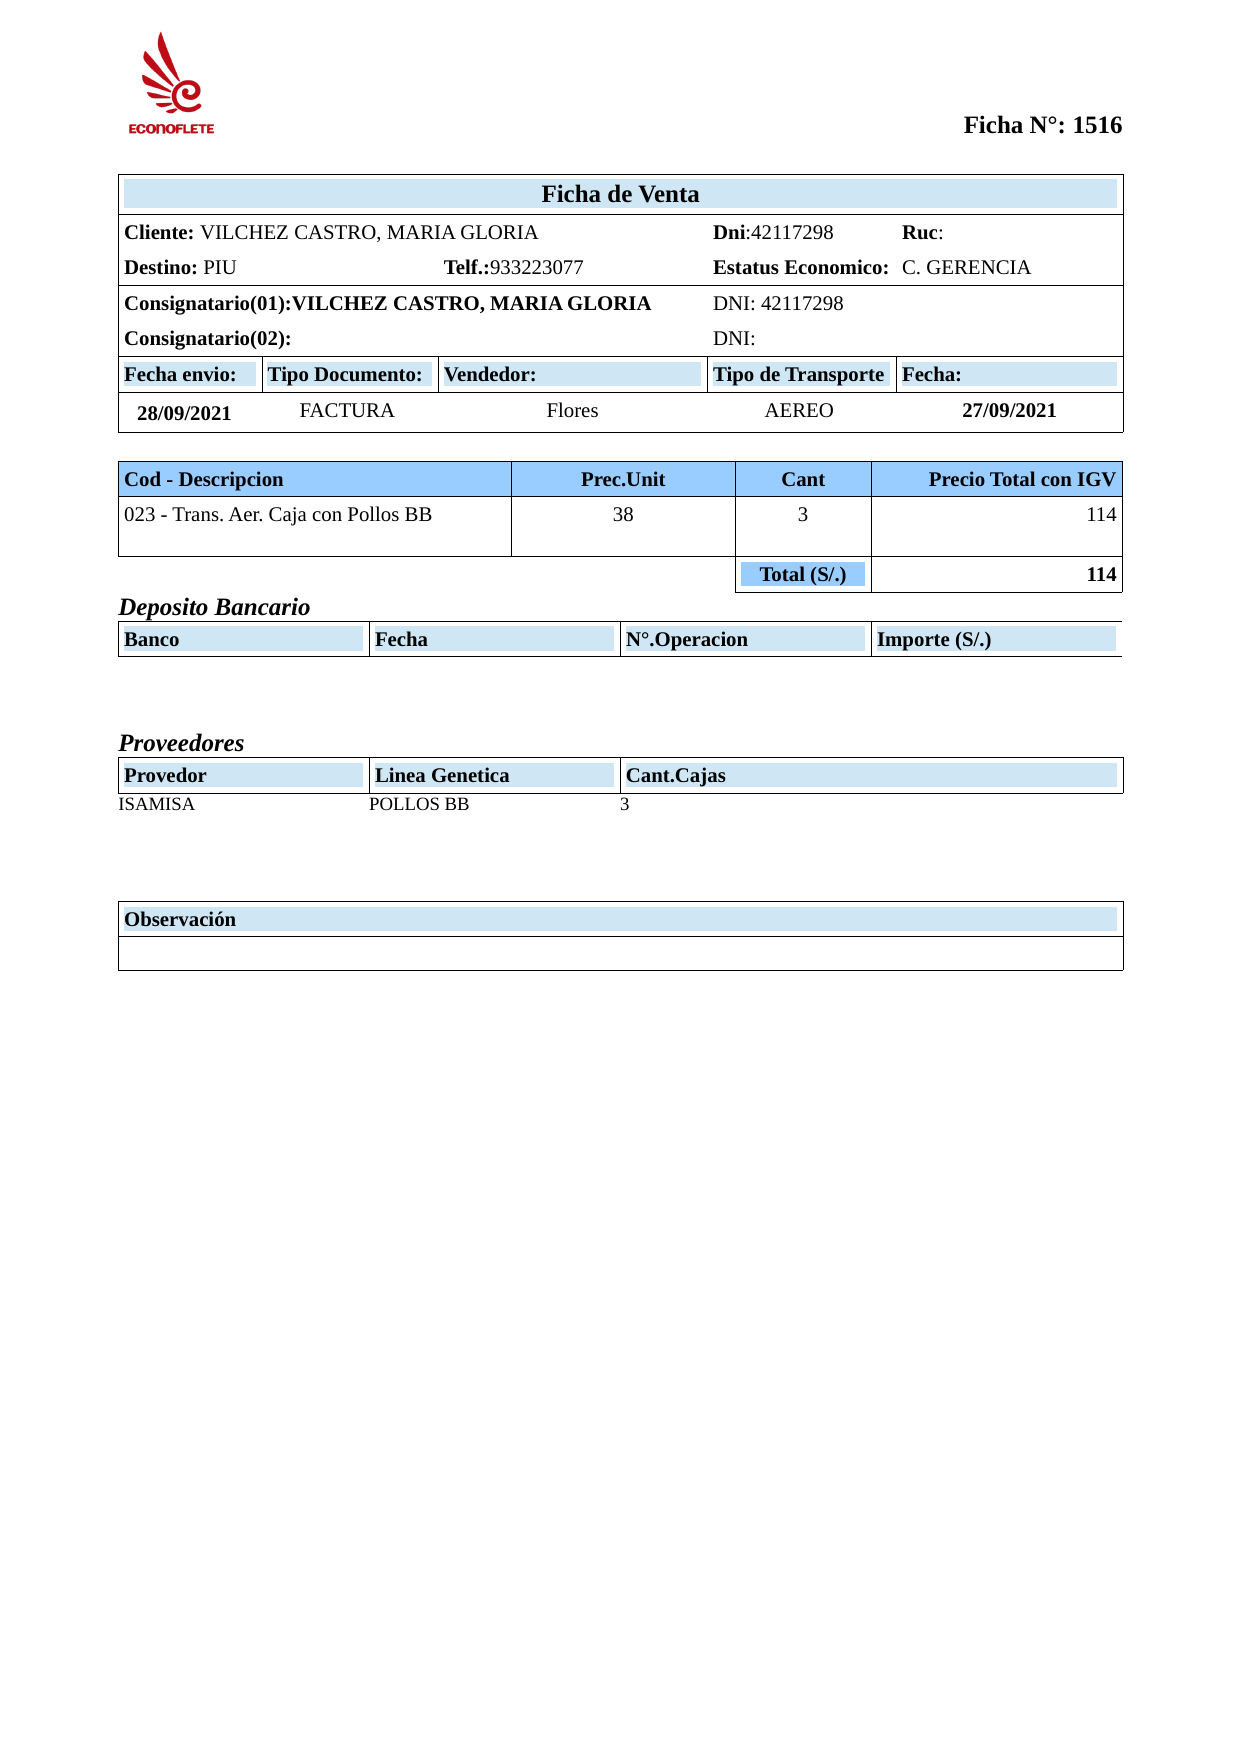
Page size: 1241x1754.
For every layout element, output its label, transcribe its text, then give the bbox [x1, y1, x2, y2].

table_cell [369, 705, 620, 728]
table_cell Dni:42117298 [707, 215, 896, 249]
table_cell Fecha envio: [119, 357, 262, 392]
table_cell [871, 680, 1122, 704]
table_cell Total (S/.) [736, 557, 871, 592]
table_header Ficha de Venta [119, 175, 1123, 214]
table_cell [369, 657, 620, 680]
table_cell Consignatario(02): [119, 321, 707, 356]
text Proveedores [118, 728, 1122, 757]
table_cell Cliente: VILCHEZ CASTRO, MARIA GLORIA [119, 215, 707, 249]
table_cell [369, 858, 620, 879]
table_cell [871, 705, 1122, 728]
table_cell [118, 705, 369, 728]
table_cell [620, 705, 871, 728]
table_cell Tipo de Transporte [708, 357, 896, 392]
table_header N°.Operacion [621, 622, 871, 656]
text Deposito Bancario [118, 592, 1122, 621]
table_header Precio Total con IGV [872, 462, 1122, 496]
table_cell Ruc: [896, 215, 1123, 249]
table_cell 28/09/2021 [119, 393, 262, 432]
table_cell [620, 879, 1123, 901]
table_cell [369, 879, 620, 901]
table_header Observación [119, 902, 1123, 936]
table_header Cod - Descripcion [119, 462, 511, 496]
table_header Cant [736, 462, 871, 496]
table_header Cant.Cajas [621, 758, 1123, 793]
table_cell [118, 815, 369, 836]
table_cell Telf.:933223077 [438, 249, 707, 285]
table_cell [620, 657, 871, 680]
table_cell Vendedor: [439, 357, 707, 392]
table_cell Fecha: [897, 357, 1123, 392]
table_cell [118, 657, 369, 680]
table_cell 3 [736, 497, 871, 556]
table_cell ISAMISA [118, 794, 369, 814]
table_cell FACTURA [262, 393, 438, 432]
table_cell C. GERENCIA [896, 249, 1123, 285]
table_header Linea Genetica [370, 758, 620, 793]
table_cell 114 [872, 557, 1122, 592]
table_cell [620, 836, 1123, 858]
table_cell [118, 858, 369, 879]
table_cell DNI: 42117298 [707, 286, 1123, 321]
table_cell POLLOS BB [369, 794, 620, 814]
table_cell [620, 858, 1123, 879]
table_cell [620, 815, 1123, 836]
table_cell DNI: [707, 321, 1123, 356]
table_cell 27/09/2021 [896, 393, 1123, 432]
table_cell [118, 557, 511, 592]
table_cell 114 [872, 497, 1122, 556]
table_cell Destino: PIU [119, 249, 438, 285]
table_cell [511, 557, 735, 592]
table_cell [369, 836, 620, 858]
table_cell [118, 680, 369, 704]
table_header Prec.Unit [512, 462, 735, 496]
table_cell [620, 680, 871, 704]
table_cell Tipo Documento: [263, 357, 438, 392]
table_header Provedor [119, 758, 369, 793]
table_cell [369, 680, 620, 704]
picture [118, 31, 225, 134]
table_cell [118, 879, 369, 901]
table_cell 3 [620, 794, 1123, 814]
table_cell [369, 815, 620, 836]
table_header Banco [119, 622, 369, 656]
table_cell Consignatario(01):VILCHEZ CASTRO, MARIA GLORIA [119, 286, 707, 321]
table_cell [119, 937, 1123, 969]
table_cell 023 - Trans. Aer. Caja con Pollos BB [119, 497, 511, 556]
table_cell 38 [512, 497, 735, 556]
table_cell [871, 657, 1122, 680]
table_cell Flores [438, 393, 707, 432]
table_cell [118, 836, 369, 858]
table_cell AEREO [707, 393, 896, 432]
table_header Fecha [370, 622, 620, 656]
table_cell Estatus Economico: [707, 249, 896, 285]
table_header Importe (S/.) [872, 622, 1122, 656]
